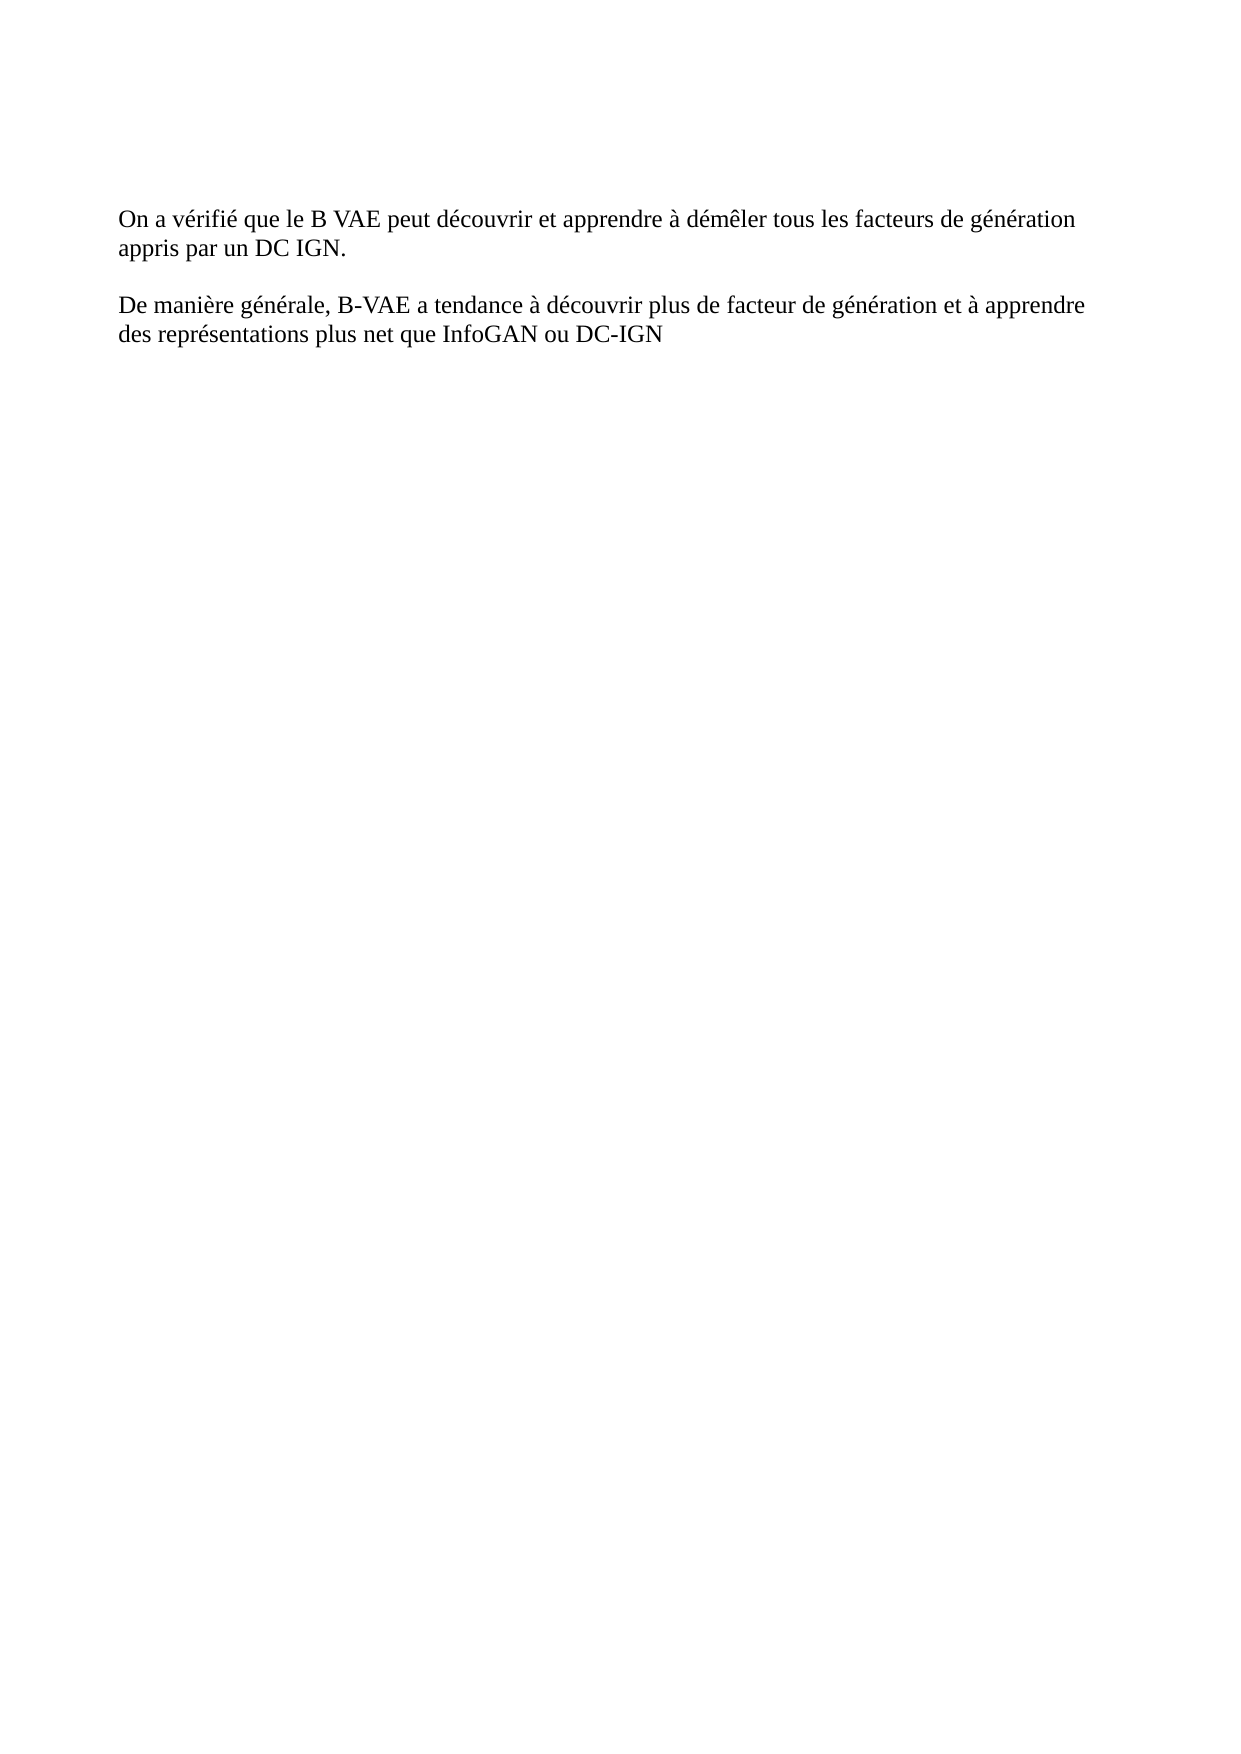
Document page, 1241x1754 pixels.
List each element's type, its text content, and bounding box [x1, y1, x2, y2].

text De manière générale, B-VAE a tendance à découvrir plus de facteur de génération et à apprendre des représentations plus net que InfoGAN ou DC-IGN [118, 291, 1122, 348]
text On a vérifié que le B VAE peut découvrir et apprendre à démêler tous les facteurs de génération appris par un DC IGN. [118, 204, 1122, 262]
